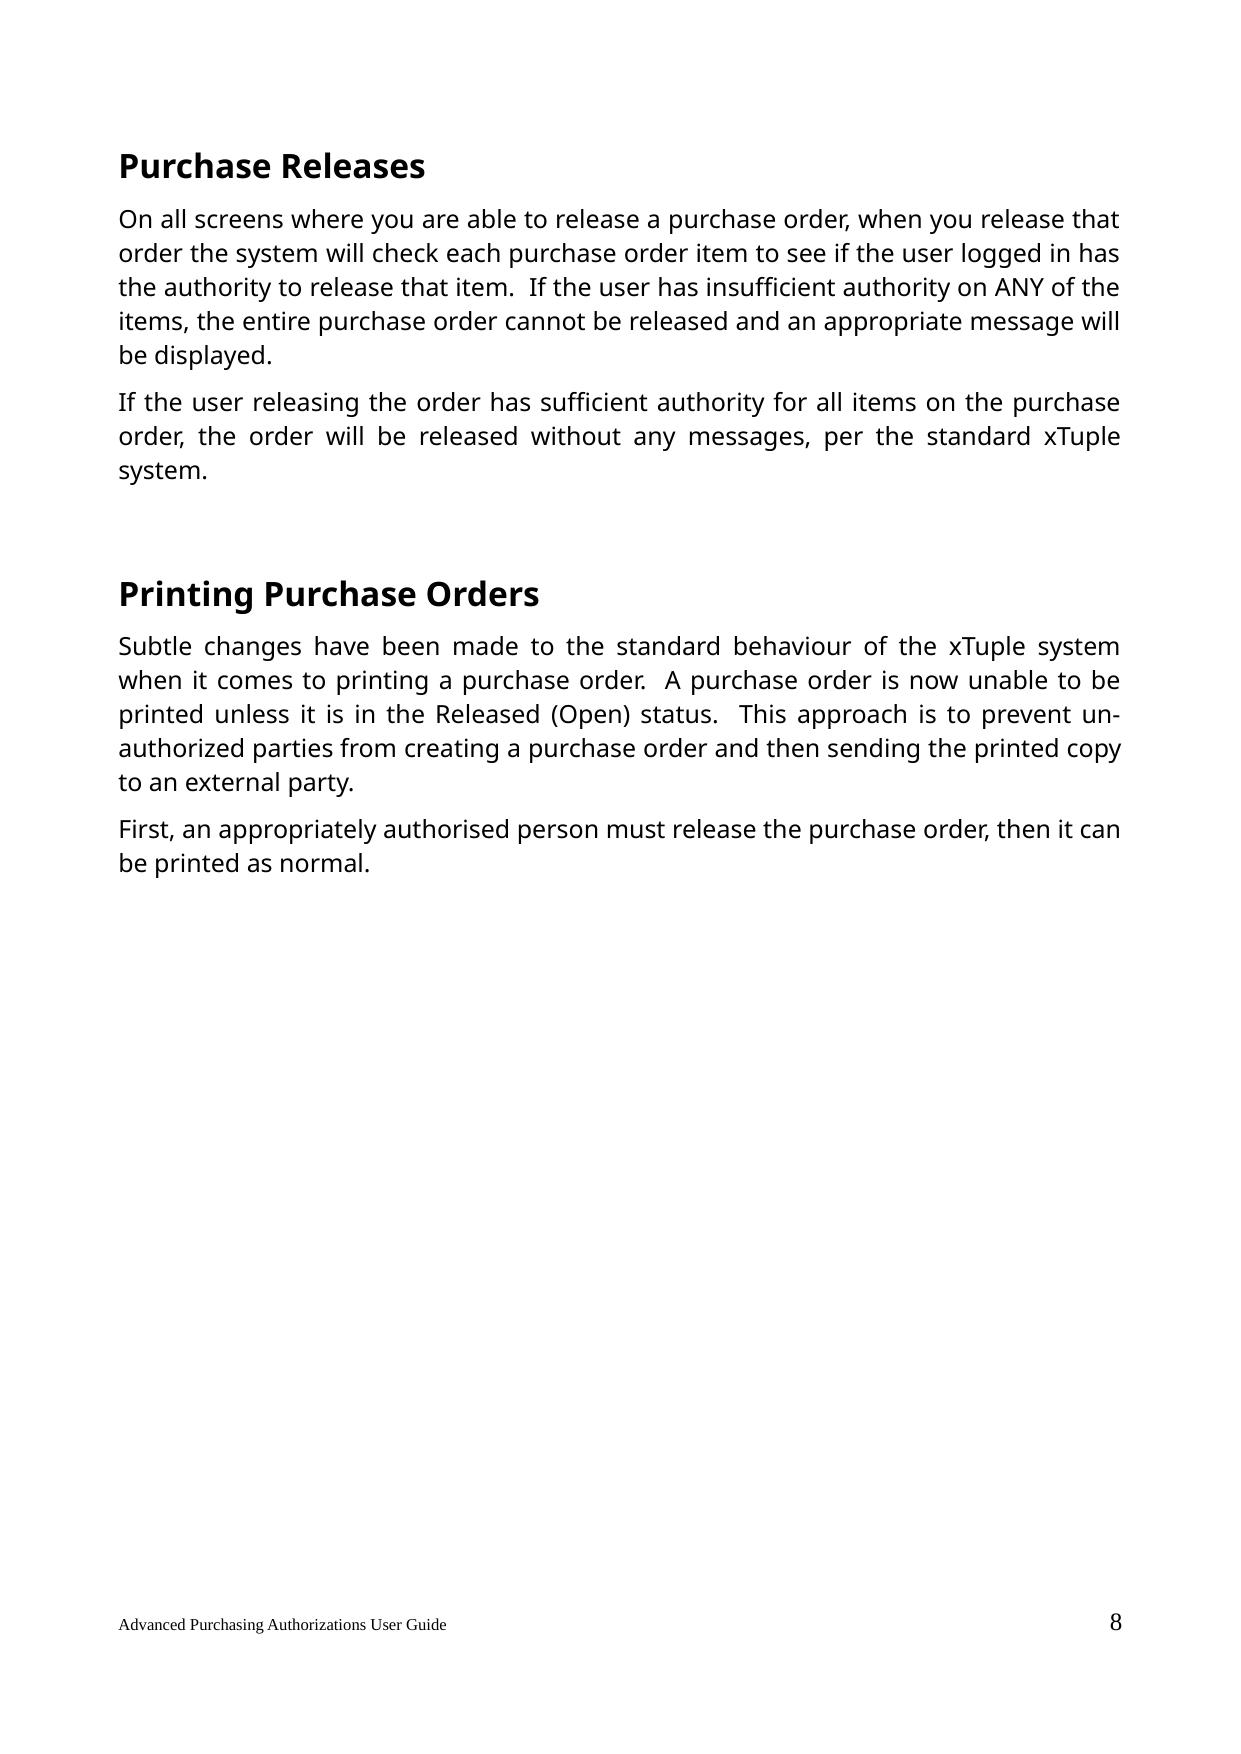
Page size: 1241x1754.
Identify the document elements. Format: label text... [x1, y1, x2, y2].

text If the user releasing the order has sufficient authority for all items on the purchase order, the order will be released without any messages, per the standard xTuple system. [118, 384, 1122, 486]
subtitle Purchase Releases [118, 143, 1122, 189]
text First, an appropriately authorised person must release the purchase order, then it can be printed as normal. [118, 811, 1122, 879]
subtitle Printing Purchase Orders [118, 570, 1122, 616]
text Subtle changes have been made to the standard behaviour of the xTuple system when it comes to printing a purchase order. A purchase order is now unable to be printed unless it is in the Released (Open) status. This approach is to prevent un-authorized parties from creating a purchase order and then sending the printed copy to an external party. [118, 629, 1122, 799]
text On all screens where you are able to release a purchase order, when you release that order the system will check each purchase order item to see if the user logged in has the authority to release that item. If the user has insufficient authority on ANY of the items, the entire purchase order cannot be released and an appropriate message will be displayed. [118, 201, 1122, 372]
